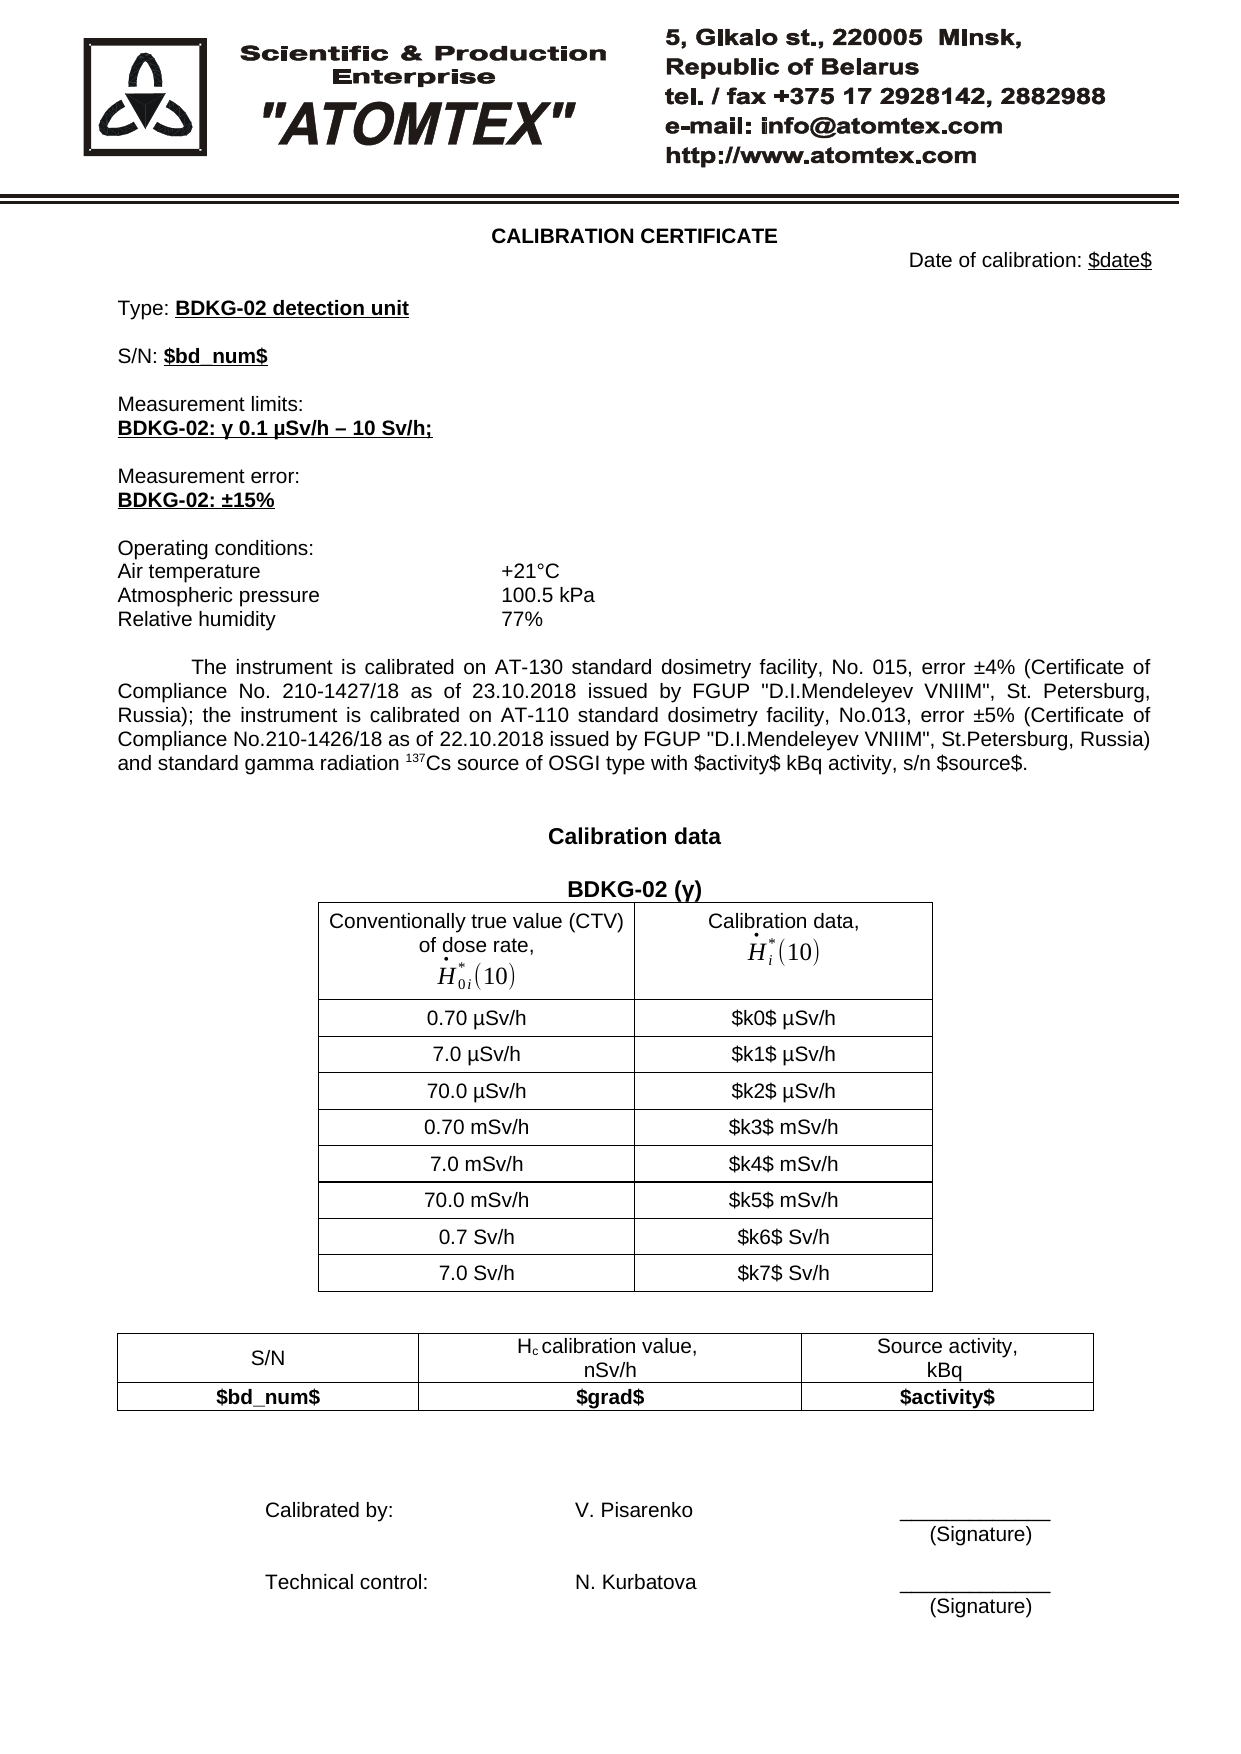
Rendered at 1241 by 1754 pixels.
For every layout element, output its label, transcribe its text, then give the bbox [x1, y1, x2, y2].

table_cell $bd_num$ [118, 1383, 418, 1410]
text Type: BDKG-02 detection unit [117, 296, 1152, 320]
table_cell $k2$ µSv/h [635, 1073, 932, 1108]
table_cell 7.0 mSv/h [319, 1146, 634, 1181]
table_cell $k3$ mSv/h [635, 1110, 932, 1145]
table_cell $k1$ µSv/h [635, 1037, 932, 1072]
text Calibrated by: V. Pisarenko _____________ [265, 1498, 1152, 1522]
table_header Conventionally true value (CTV) of dose rate, [319, 903, 634, 999]
text Relative humidity 77% [117, 607, 1152, 631]
table_cell $k5$ mSv/h [635, 1183, 932, 1218]
text The instrument is calibrated on AT-130 standard dosimetry facility, No. 015, error ±4% (Certificate of Compliance No. 210-1427/18 as of 23.10.2018 issued by FGUP "D.I.Mendeleyev VNIIM", St. Petersburg, Russia); the instrument is calibrated on AT-110 standard dosimetry facility, No.013, error ±5% (Certificate of Compliance No.210-1426/18 as of 22.10.2018 issued by FGUP "D.I.Mendeleyev VNIIM", St.Petersburg, Russia) and standard gamma radiation 137Cs source of OSGI type with $activity$ kBq activity, s/n $source$. [117, 655, 1152, 775]
text Air temperature +21°C [117, 559, 1152, 583]
table_cell $grad$ [419, 1383, 801, 1410]
table_cell $k7$ Sv/h [635, 1255, 932, 1291]
table_cell 7.0 µSv/h [319, 1037, 634, 1072]
text S/N: $bd_num$ [117, 344, 1152, 368]
text BDKG-02: γ 0.1 µSv/h – 10 Sv/h; [117, 416, 1152, 439]
text Measurement limits: [117, 392, 1152, 416]
table_cell $k4$ mSv/h [635, 1146, 932, 1181]
table_cell 7.0 Sv/h [319, 1255, 634, 1291]
table_cell $activity$ [802, 1383, 1093, 1410]
table_header S/N [118, 1334, 418, 1382]
table_cell 0.7 Sv/h [319, 1219, 634, 1254]
text (Signature) [929, 1522, 1152, 1546]
text CALIBRATION CERTIFICATE [117, 224, 1152, 248]
table_cell 0.70 mSv/h [319, 1110, 634, 1145]
table_header Нс calibration value, nSv/h [419, 1334, 801, 1382]
text Date of calibration: $date$ [117, 248, 1152, 272]
table_header Calibration data, [635, 903, 932, 999]
table_cell 70.0 µSv/h [319, 1073, 634, 1108]
text Atmospheric pressure 100.5 kPa [117, 583, 1152, 607]
table_cell 70.0 mSv/h [319, 1183, 634, 1218]
text Calibration data [117, 823, 1152, 849]
text Measurement error: [117, 463, 1152, 487]
text (Signature) [929, 1593, 1152, 1617]
table_header Source activity, kBq [802, 1334, 1093, 1382]
table_cell 0.70 µSv/h [319, 1000, 634, 1036]
text BDKG-02: ±15% [117, 487, 1152, 511]
table_cell $k6$ Sv/h [635, 1219, 932, 1254]
text Technical control: N. Kurbatova _____________ [265, 1569, 1152, 1593]
table_cell $k0$ µSv/h [635, 1000, 932, 1036]
text Operating conditions: [117, 535, 1152, 559]
text BDKG-02 (γ) [117, 876, 1152, 902]
